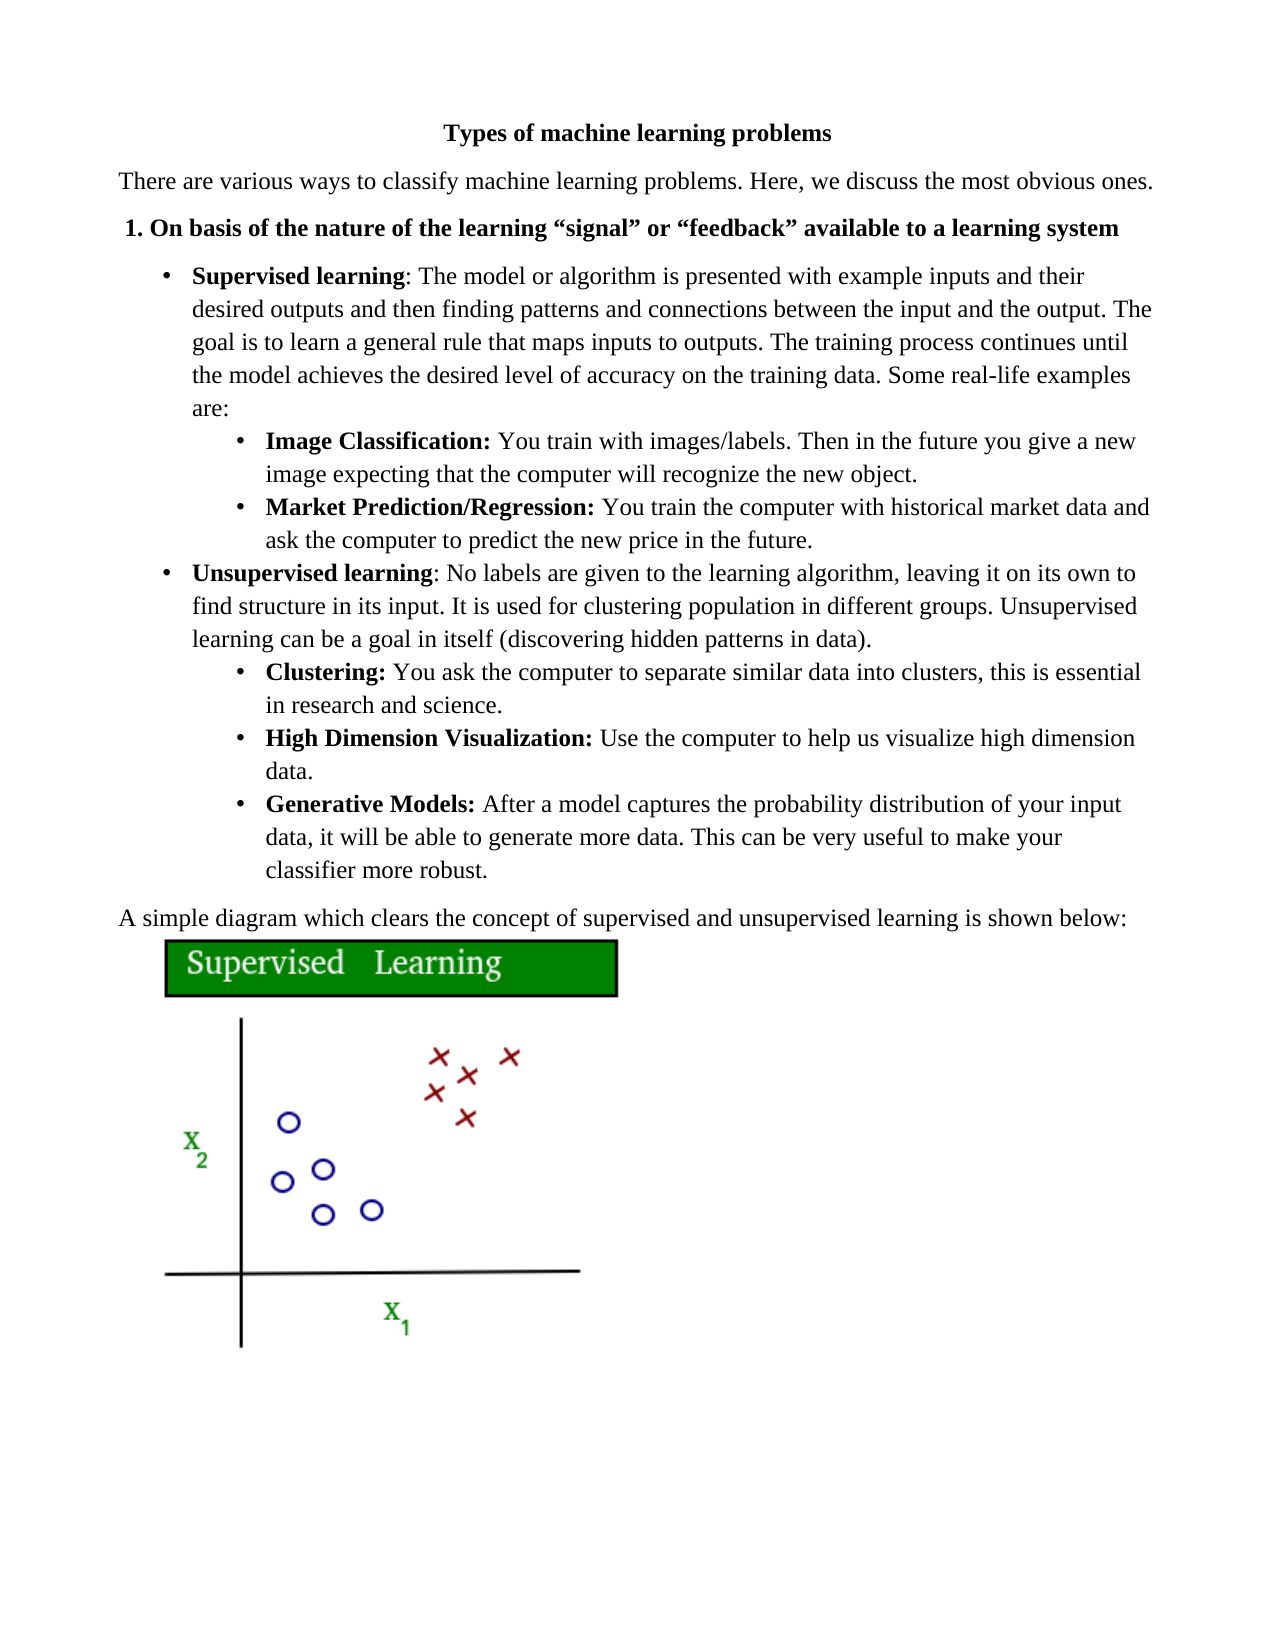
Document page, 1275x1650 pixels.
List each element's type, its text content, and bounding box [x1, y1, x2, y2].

list Generative Models: After a model captures the probability distribution of your input data, it will be able to generate more data. This can be very useful to make your classifier more robust. [236, 789, 1157, 884]
text Types of machine learning problems [118, 118, 1157, 147]
picture [118, 936, 634, 1367]
list Unsupervised learning: No labels are given to the learning algorithm, leaving it on its own to find structure in its input. It is used for clustering population in different groups. Unsupervised learning can be a goal in itself (discovering hidden patterns in data). [162, 558, 1157, 653]
text A simple diagram which clears the concept of supervised and unsupervised learning is shown below: [118, 903, 1157, 1367]
list High Dimension Visualization: Use the computer to help us visualize high dimension data. [236, 723, 1157, 785]
list Supervised learning: The model or algorithm is presented with example inputs and their desired outputs and then finding patterns and connections between the input and the output. The goal is to learn a general rule that maps inputs to outputs. The training process continues until the model achieves the desired level of accuracy on the training data. Some real-life examples are: [162, 261, 1157, 422]
list Image Classification: You train with images/labels. Then in the future you give a new image expecting that the computer will recognize the new object. [236, 426, 1157, 488]
text There are various ways to classify machine learning problems. Here, we discuss the most obvious ones. [118, 166, 1157, 194]
list Market Prediction/Regression: You train the computer with historical market data and ask the computer to predict the new price in the future. [236, 492, 1157, 554]
text 1. On basis of the nature of the learning “signal” or “feedback” available to a learning system [118, 213, 1157, 242]
list Clustering: You ask the computer to separate similar data into clusters, this is essential in research and science. [236, 657, 1157, 719]
